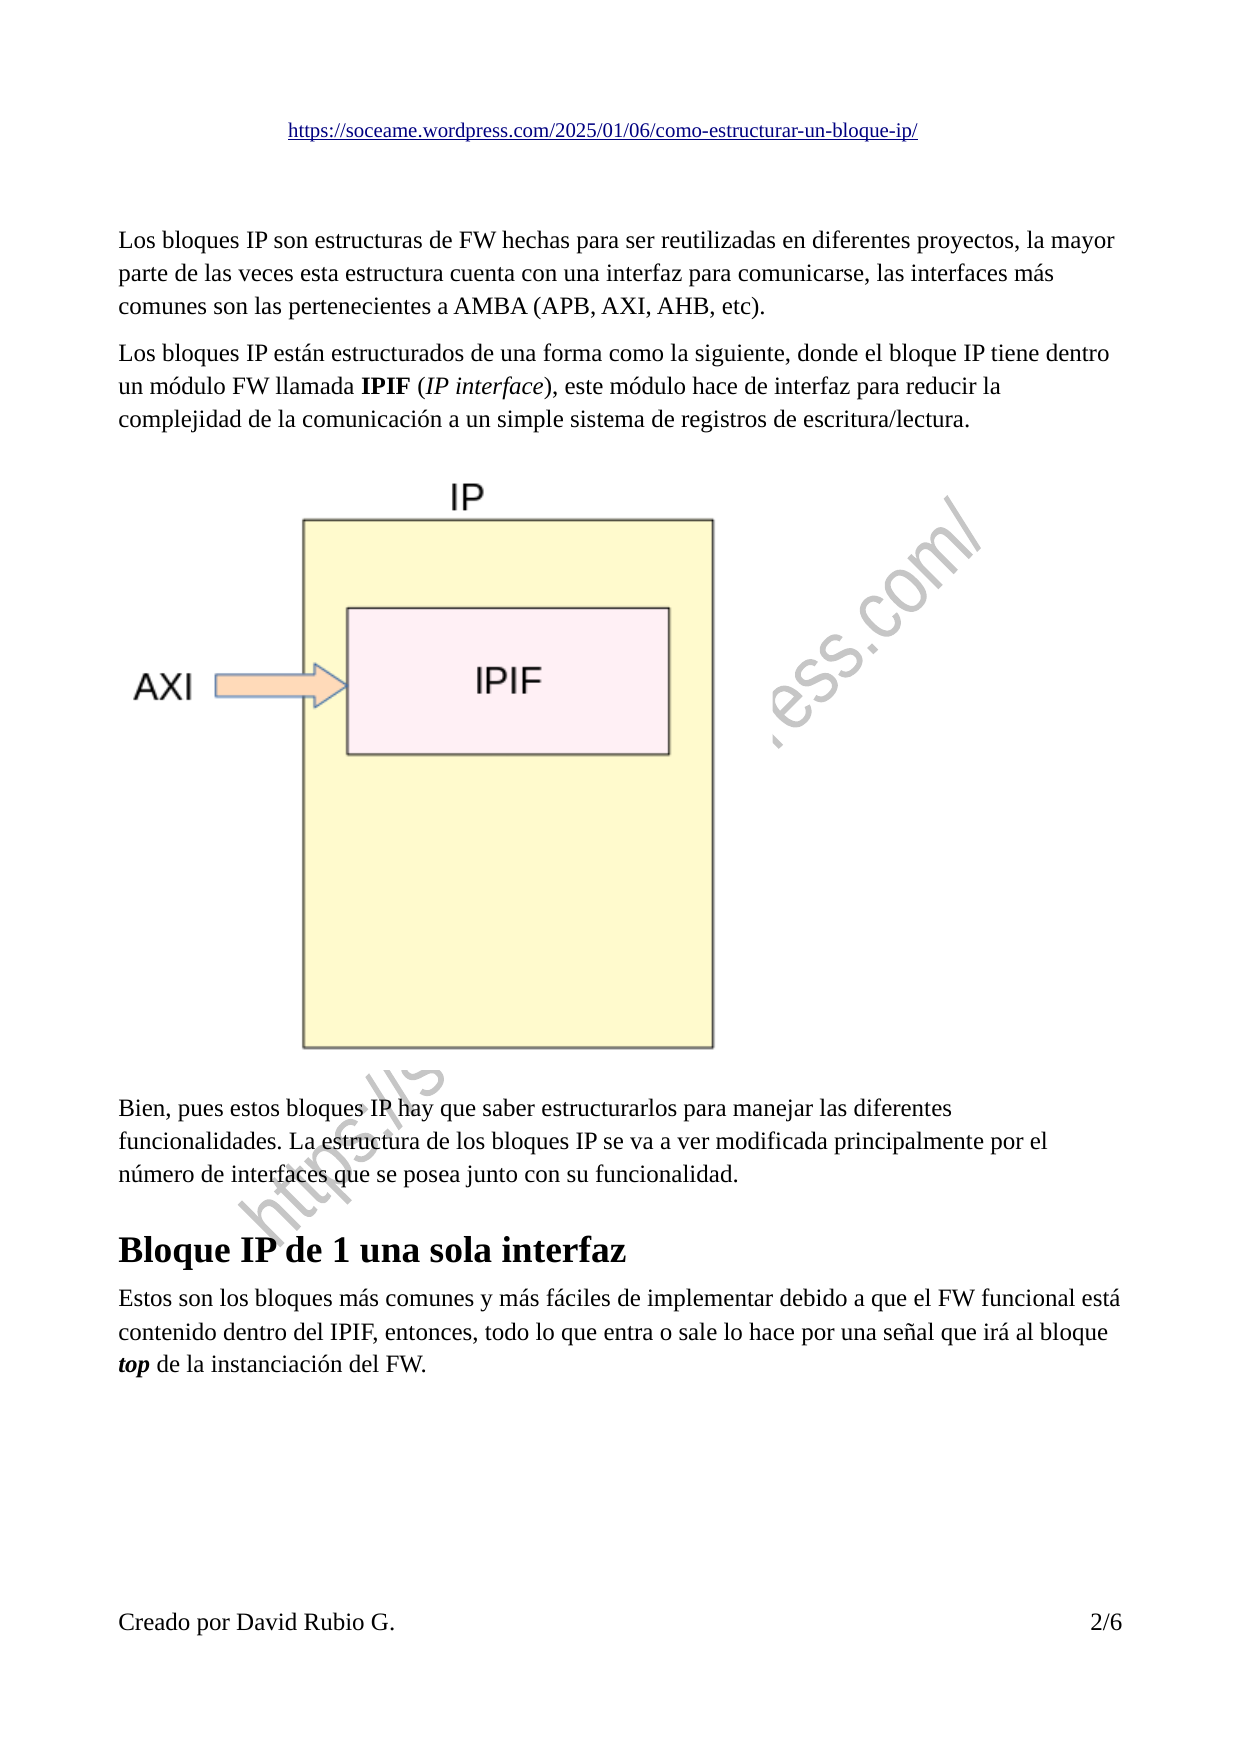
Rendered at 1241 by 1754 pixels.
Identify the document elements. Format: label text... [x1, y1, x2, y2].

text Los bloques IP son estructuras de FW hechas para ser reutilizadas en diferentes proyectos, la mayor parte de las veces esta estructura cuenta con una interfaz para comunicarse, las interfaces más comunes son las pertenecientes a AMBA (APB, AXI, AHB, etc). [118, 225, 1122, 319]
text Bien, pues estos bloques IP hay que saber estructurarlos para manejar las diferentes funcionalidades. La estructura de los bloques IP se va a ver modificada principalmente por el número de interfaces que se posea junto con su funcionalidad. [118, 1093, 1122, 1188]
picture [118, 452, 773, 1070]
subtitle Bloque IP de 1 una sola interfaz [118, 1228, 1122, 1271]
text Estos son los bloques más comunes y más fáciles de implementar debido a que el FW funcional está contenido dentro del IPIF, entonces, todo lo que entra o sale lo hace por una señal que irá al bloque top de la instanciación del FW. [118, 1283, 1122, 1378]
text Los bloques IP están estructurados de una forma como la siguiente, donde el bloque IP tiene dentro un módulo FW llamada IPIF (IP interface), este módulo hace de interfaz para reducir la complejidad de la comunicación a un simple sistema de registros de escritura/lectura. [118, 338, 1122, 433]
